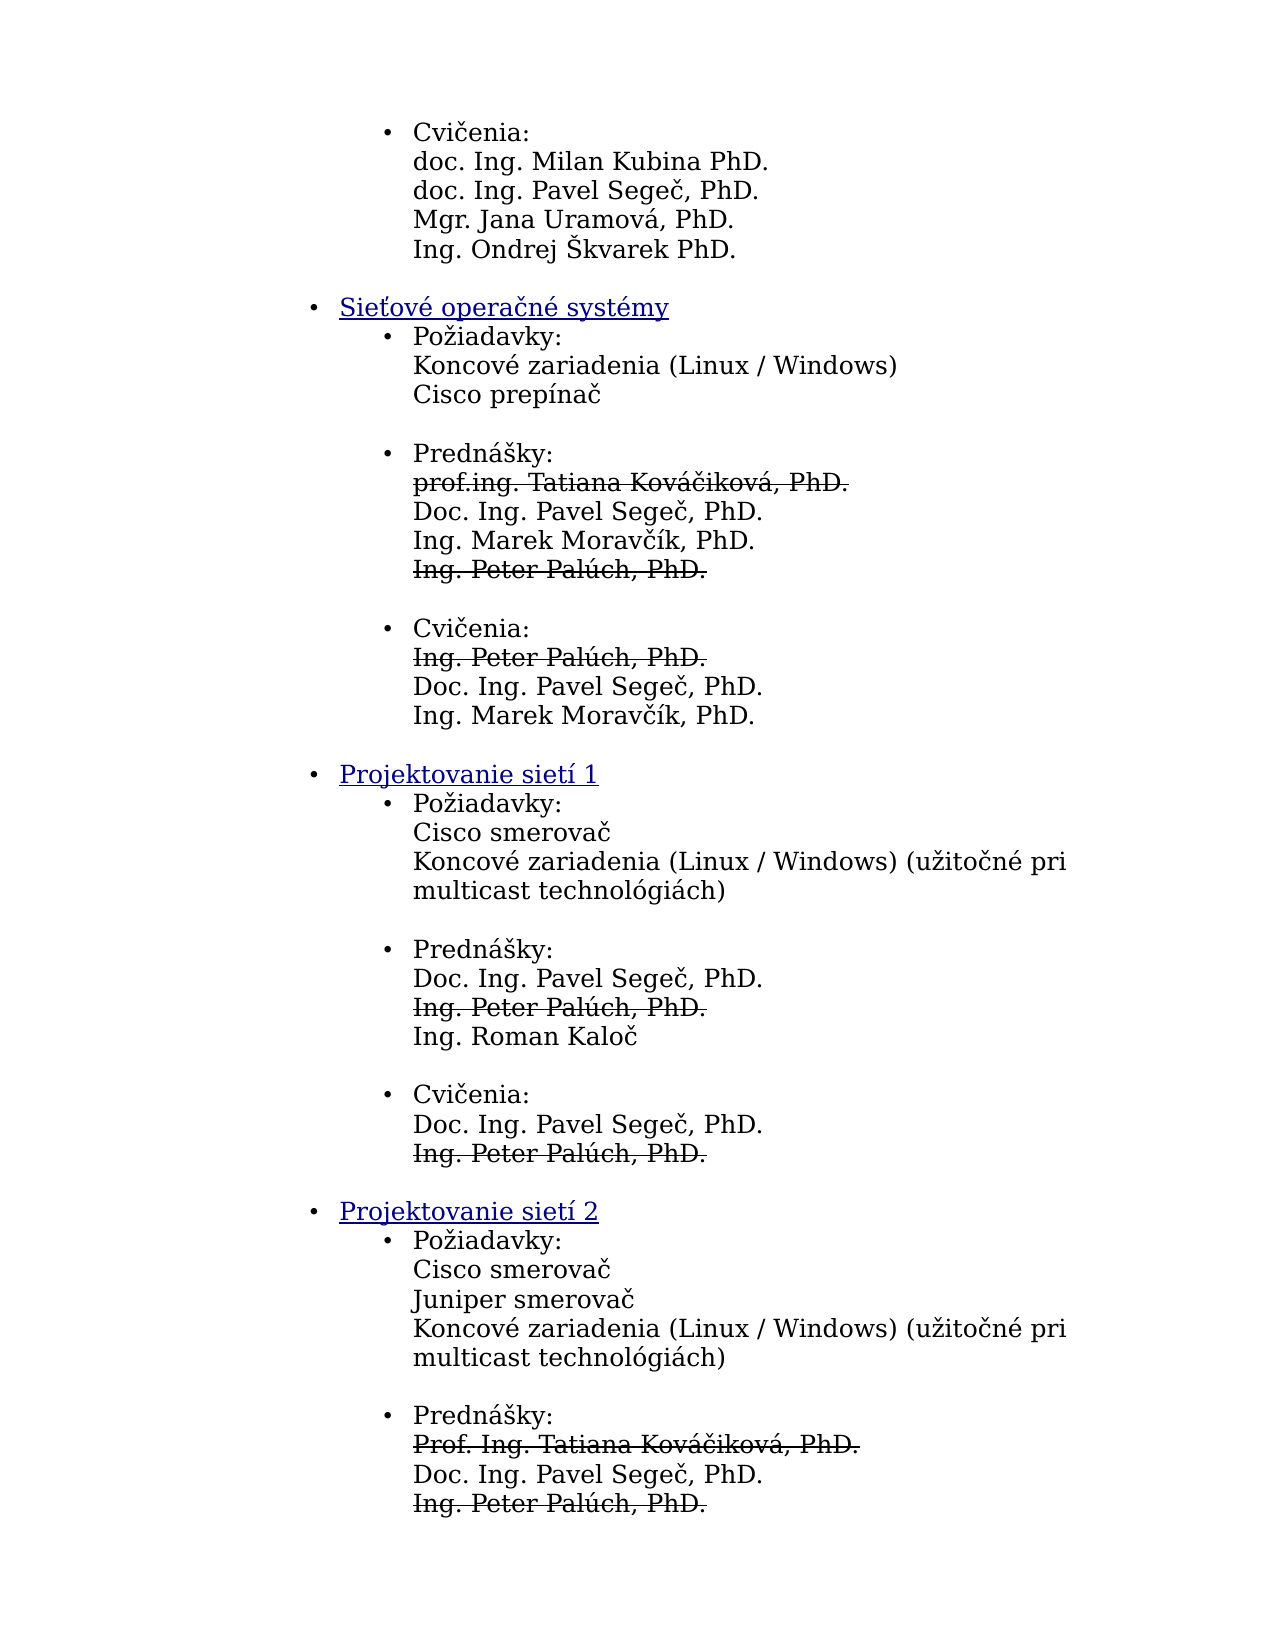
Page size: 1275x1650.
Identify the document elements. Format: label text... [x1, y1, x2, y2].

list Koncové zariadenia (Linux / Windows) (užitočné pri multicast technológiách) [383, 847, 1157, 906]
list Projektovanie sietí 1 [309, 760, 1157, 789]
list Cisco prepínač [383, 381, 1157, 410]
list Ing. Marek Moravčík, PhD. Ing. Peter Palúch, PhD. [383, 526, 1157, 614]
list Cisco smerovač [383, 818, 1157, 847]
list Ing. Marek Moravčík, PhD. [383, 701, 1157, 731]
list Cvičenia: doc. Ing. Milan Kubina PhD. doc. Ing. Pavel Segeč, PhD. Mgr. Jana Uramová, PhD. Ing. Ondrej Škvarek PhD. [383, 118, 1157, 264]
list Prednášky: [383, 1401, 1157, 1431]
list Cisco smerovač [383, 1256, 1157, 1285]
list Projektovanie sietí 2 [309, 1197, 1157, 1226]
list Cvičenia: Doc. Ing. Pavel Segeč, PhD. Ing. Peter Palúch, PhD. [383, 1081, 1157, 1168]
list Koncové zariadenia (Linux / Windows) [383, 351, 1157, 381]
list Požiadavky: [383, 1226, 1157, 1256]
list Ing. Peter Palúch, PhD. [383, 1489, 1157, 1518]
list Ing. Roman Kaloč [383, 1022, 1157, 1081]
list Prof. Ing. Tatiana Kováčiková, PhD. [383, 1431, 1157, 1460]
list Doc. Ing. Pavel Segeč, PhD. [383, 1460, 1157, 1489]
list Juniper smerovač [383, 1285, 1157, 1314]
list Koncové zariadenia (Linux / Windows) (užitočné pri multicast technológiách) [383, 1314, 1157, 1372]
list Požiadavky: [383, 789, 1157, 818]
list Prednášky: Doc. Ing. Pavel Segeč, PhD. Ing. Peter Palúch, PhD. [383, 935, 1157, 1022]
list Cvičenia: Ing. Peter Palúch, PhD. Doc. Ing. Pavel Segeč, PhD. [383, 614, 1157, 701]
list Požiadavky: [383, 322, 1157, 351]
list Sieťové operačné systémy [309, 293, 1157, 322]
list Prednášky: prof.ing. Tatiana Kováčiková, PhD. Doc. Ing. Pavel Segeč, PhD. [383, 439, 1157, 526]
